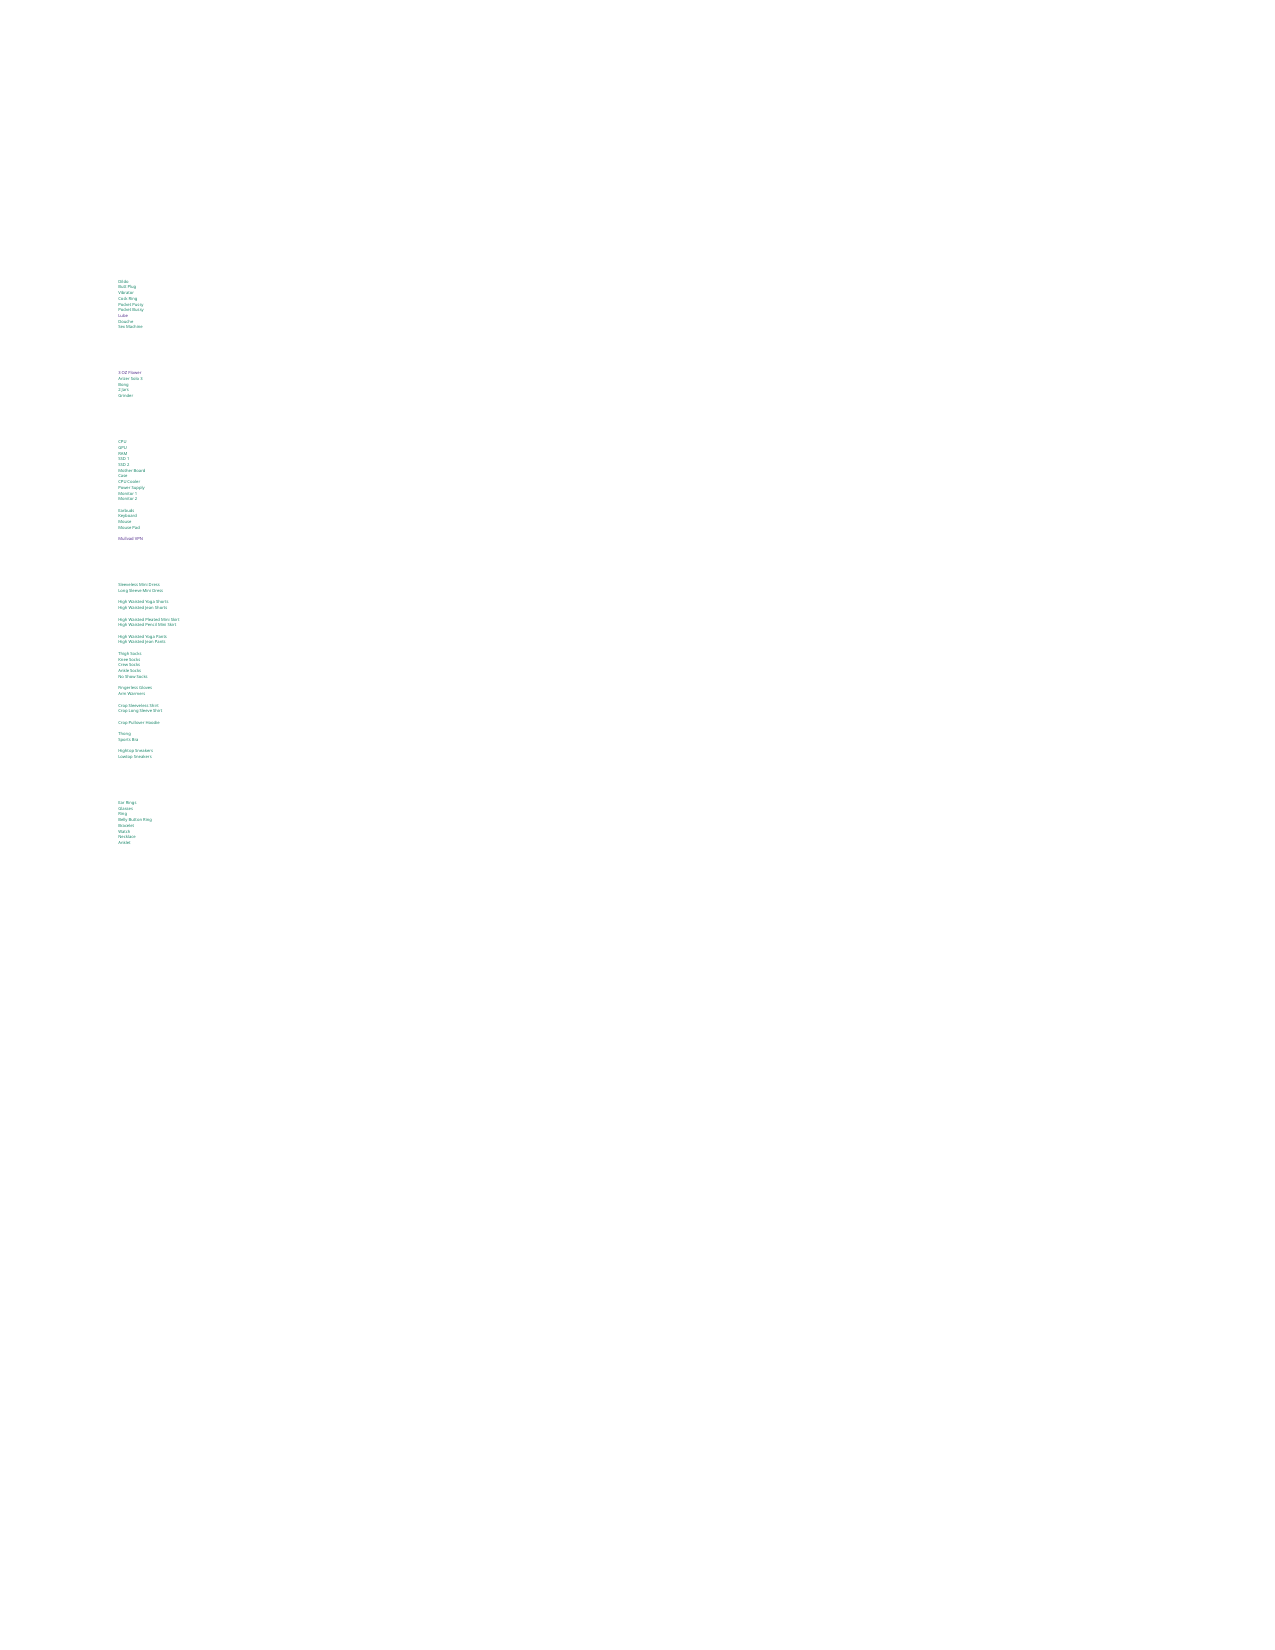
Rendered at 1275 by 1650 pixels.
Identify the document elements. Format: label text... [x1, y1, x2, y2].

text Vibrator [118, 290, 1157, 296]
text Ankle Socks [118, 668, 1157, 674]
text Monitor 2 [118, 496, 1157, 502]
text Knee Socks [118, 657, 1157, 662]
text Mouse [118, 519, 1157, 525]
text SSD 2 [118, 462, 1157, 468]
text Case [118, 473, 1157, 479]
text Arm Warmers [118, 691, 1157, 697]
text Mouse Pad [118, 525, 1157, 531]
text High Waisted Pencil Mini Skirt [118, 622, 1157, 628]
text Sleeveless Mini Dress [118, 582, 1157, 588]
text CPU [118, 439, 1157, 445]
text Lowtop Sneakers [118, 754, 1157, 760]
text Crew Socks [118, 662, 1157, 668]
text Watch [118, 828, 1157, 834]
text Grinder [118, 393, 1157, 399]
text Hightop Sneakers [118, 748, 1157, 754]
text Mullvad VPN [118, 536, 1157, 542]
text GPU [118, 445, 1157, 450]
text Weed [118, 359, 1157, 364]
text Dildo [118, 278, 1157, 284]
text High Waisted Jean Pants [118, 639, 1157, 645]
text Crop Long Sleeve Shirt [118, 708, 1157, 714]
text Crop Pullover Hoodie [118, 720, 1157, 725]
text Keyboard [118, 513, 1157, 519]
text Earbuds [118, 508, 1157, 513]
text SSD 1 [118, 456, 1157, 462]
text Sex Machine [118, 324, 1157, 330]
text High Waisted Pleated Mini Skirt [118, 617, 1157, 622]
text Ear Rings [118, 800, 1157, 806]
text High Waisted Yoga Pants [118, 634, 1157, 639]
text Lube [118, 313, 1157, 319]
text Crop Sleeveless Shirt [118, 702, 1157, 708]
text Arizer Solo 3 [118, 376, 1157, 382]
text Bong [118, 382, 1157, 387]
text Bracelet [118, 823, 1157, 828]
text Necklace [118, 834, 1157, 840]
text High Waisted Yoga Shorts [118, 599, 1157, 605]
text High Waisted Jean Shorts [118, 605, 1157, 611]
text Clothing [118, 571, 1157, 576]
text Douche [118, 319, 1157, 324]
text Thong [118, 731, 1157, 737]
text Cock Ring [118, 296, 1157, 301]
text No Show Socks [118, 674, 1157, 679]
text Monitor 1 [118, 491, 1157, 496]
text Jewlery [118, 788, 1157, 794]
text Butt Plug [118, 284, 1157, 290]
text CPU Cooler [118, 479, 1157, 485]
text PC Setup [118, 427, 1157, 433]
text Fingerless Gloves [118, 685, 1157, 691]
text 3 OZ Flower [118, 370, 1157, 376]
text Thigh Socks [118, 651, 1157, 657]
text Long Sleeve Mini Dress [118, 588, 1157, 594]
text Anklet [118, 840, 1157, 846]
text Ring [118, 811, 1157, 817]
text Pocket Pussy [118, 301, 1157, 307]
text Belly Button Ring [118, 817, 1157, 823]
text Pocket Bussy [118, 307, 1157, 313]
text Sports Bra [118, 737, 1157, 743]
text Sex [118, 267, 1157, 273]
text Mother Board [118, 468, 1157, 473]
text Power Supply [118, 485, 1157, 491]
text RAM [118, 450, 1157, 456]
text 2 Jars [118, 387, 1157, 393]
text Glasses [118, 806, 1157, 811]
